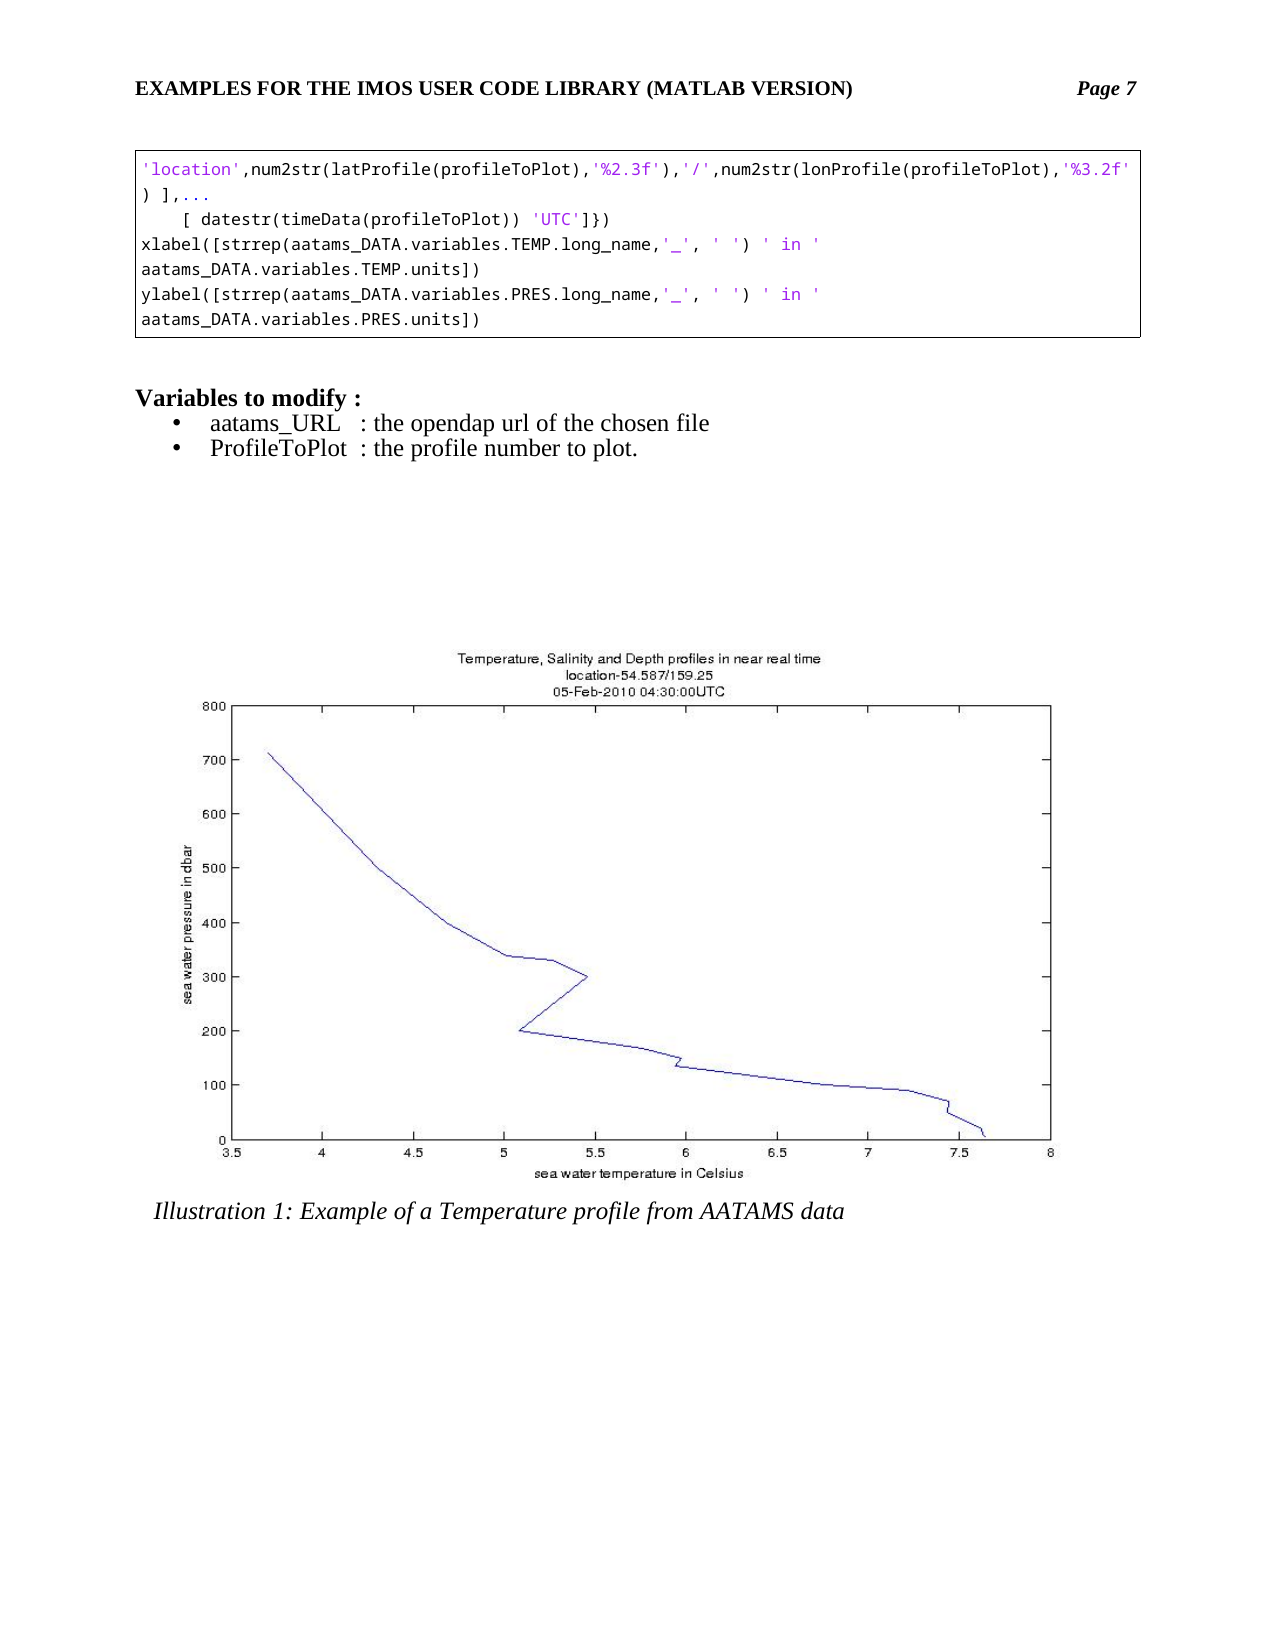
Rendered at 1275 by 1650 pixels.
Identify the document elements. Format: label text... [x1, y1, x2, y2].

text Variables to modify : [135, 387, 1140, 412]
picture [94, 649, 1150, 1200]
table_header 'location',num2str(latProfile(profileToPlot),'%2.3f'),'/',num2str(lonProfile(profileToPlot),'%3.2f') ],... [ datestr(timeData(profileToPlot)) 'UTC']}) xlabel([strrep(aatams_DATA.variables.TEMP.long_name,'_', ' ') ' in ' aatams_DATA.variables.TEMP.units]) ylabel([strrep(aatams_DATA.variables.PRES.long_name,'_', ' ') ' in ' aatams_DATA.variables.PRES.units]) [136, 151, 1140, 337]
text Illustration 1: Example of a Temperature profile from AATAMS data [153, 649, 1158, 1224]
list aatams_URL : the opendap url of the chosen file [172, 412, 1140, 437]
list ProfileToPlot : the profile number to plot. [172, 437, 1140, 462]
